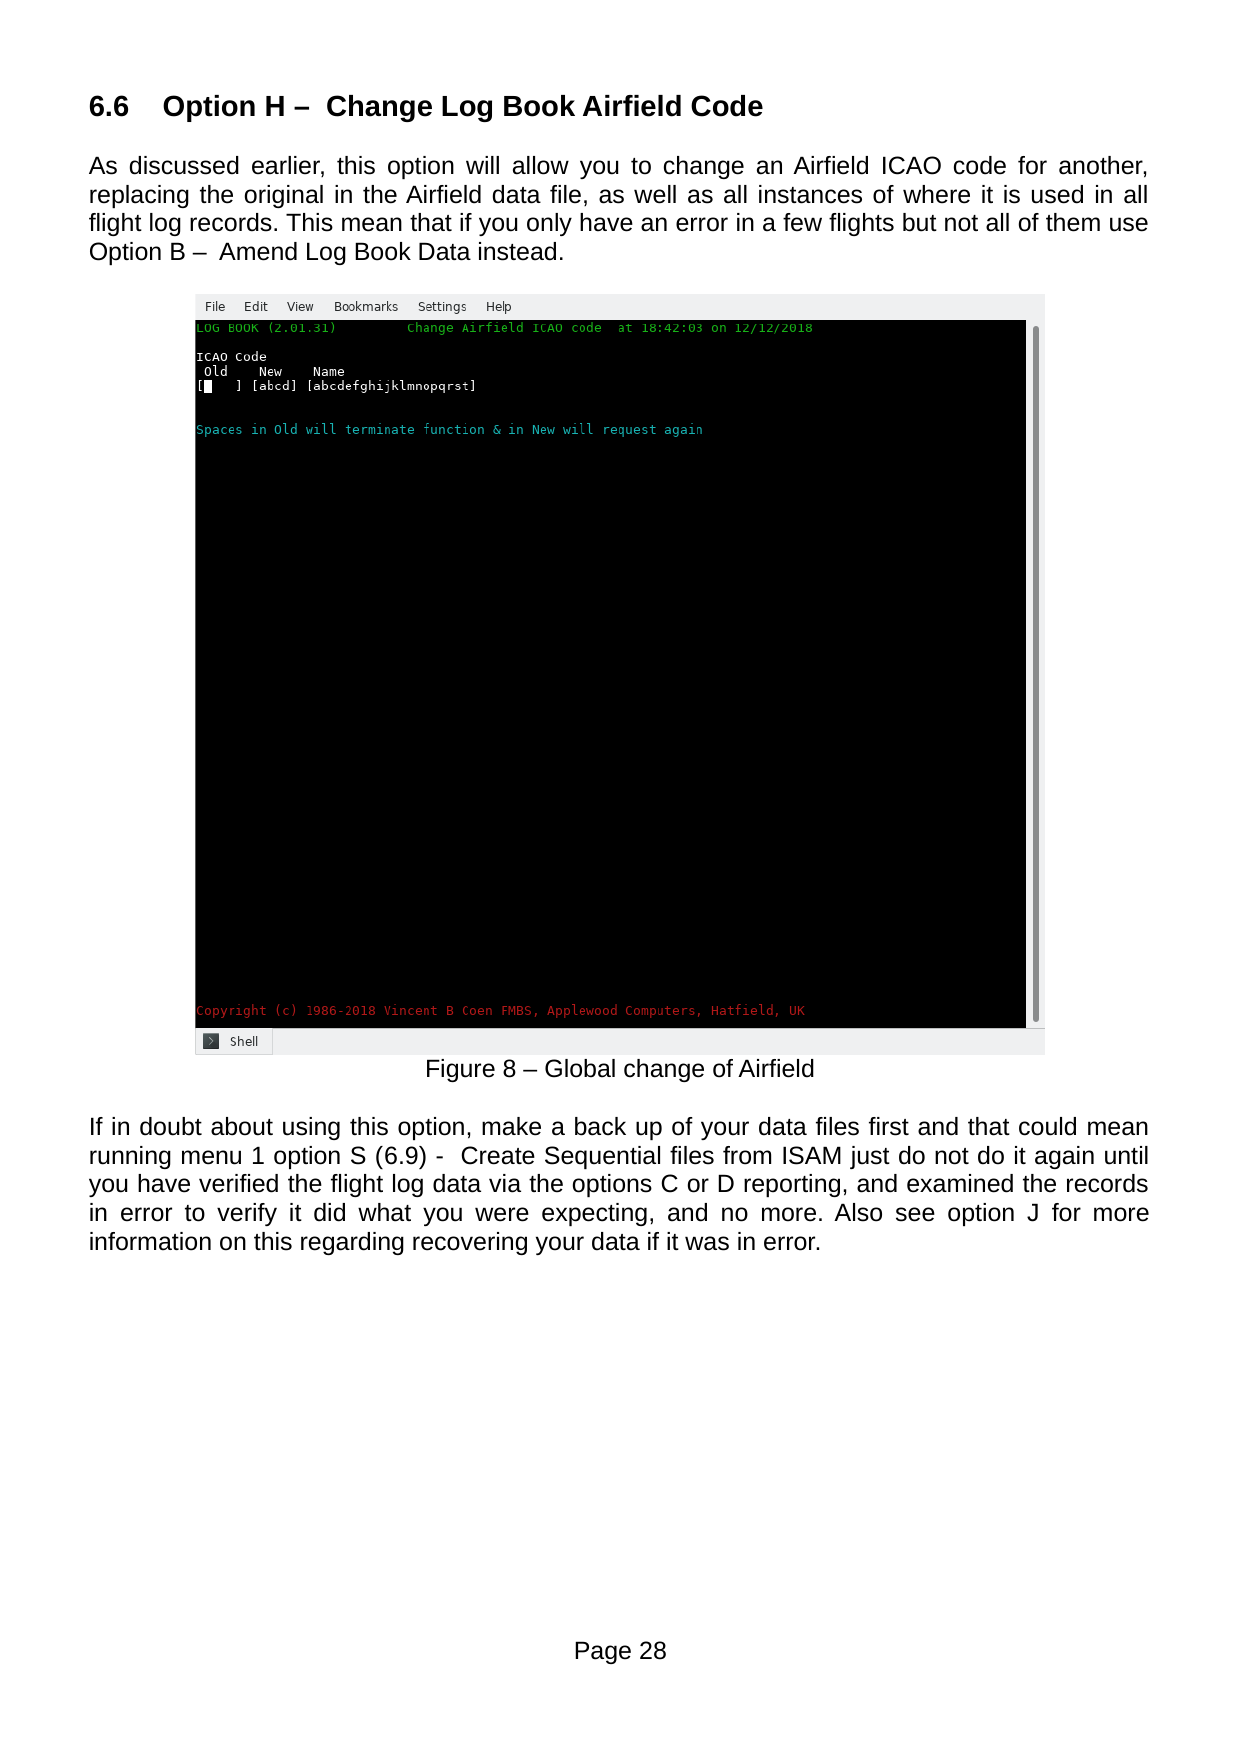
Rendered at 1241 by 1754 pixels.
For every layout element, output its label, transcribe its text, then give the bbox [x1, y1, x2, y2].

subtitle Option H – Change Log Book Airfield Code [88, 88, 1152, 122]
text As discussed earlier, this option will allow you to change an Airfield ICAO code for another, replacing the original in the Airfield data file, as well as all instances of where it is used in all flight log records. This mean that if you only have an error in a few flights but not all of them use Option B – Amend Log Book Data instead. [88, 151, 1152, 266]
text Figure 8 – Global change of Airfield [88, 294, 1152, 1083]
text If in doubt about using this option, make a back up of your data files first and that could mean running menu 1 option S (6.9) - Create Sequential files from ISAM just do not do it again until you have verified the flight log data via the options C or D reporting, and examined the records in error to verify it did what you were expecting, and no more. Also see option J for more information on this regarding recovering your data if it was in error. [88, 1112, 1152, 1256]
picture [195, 294, 1045, 1055]
